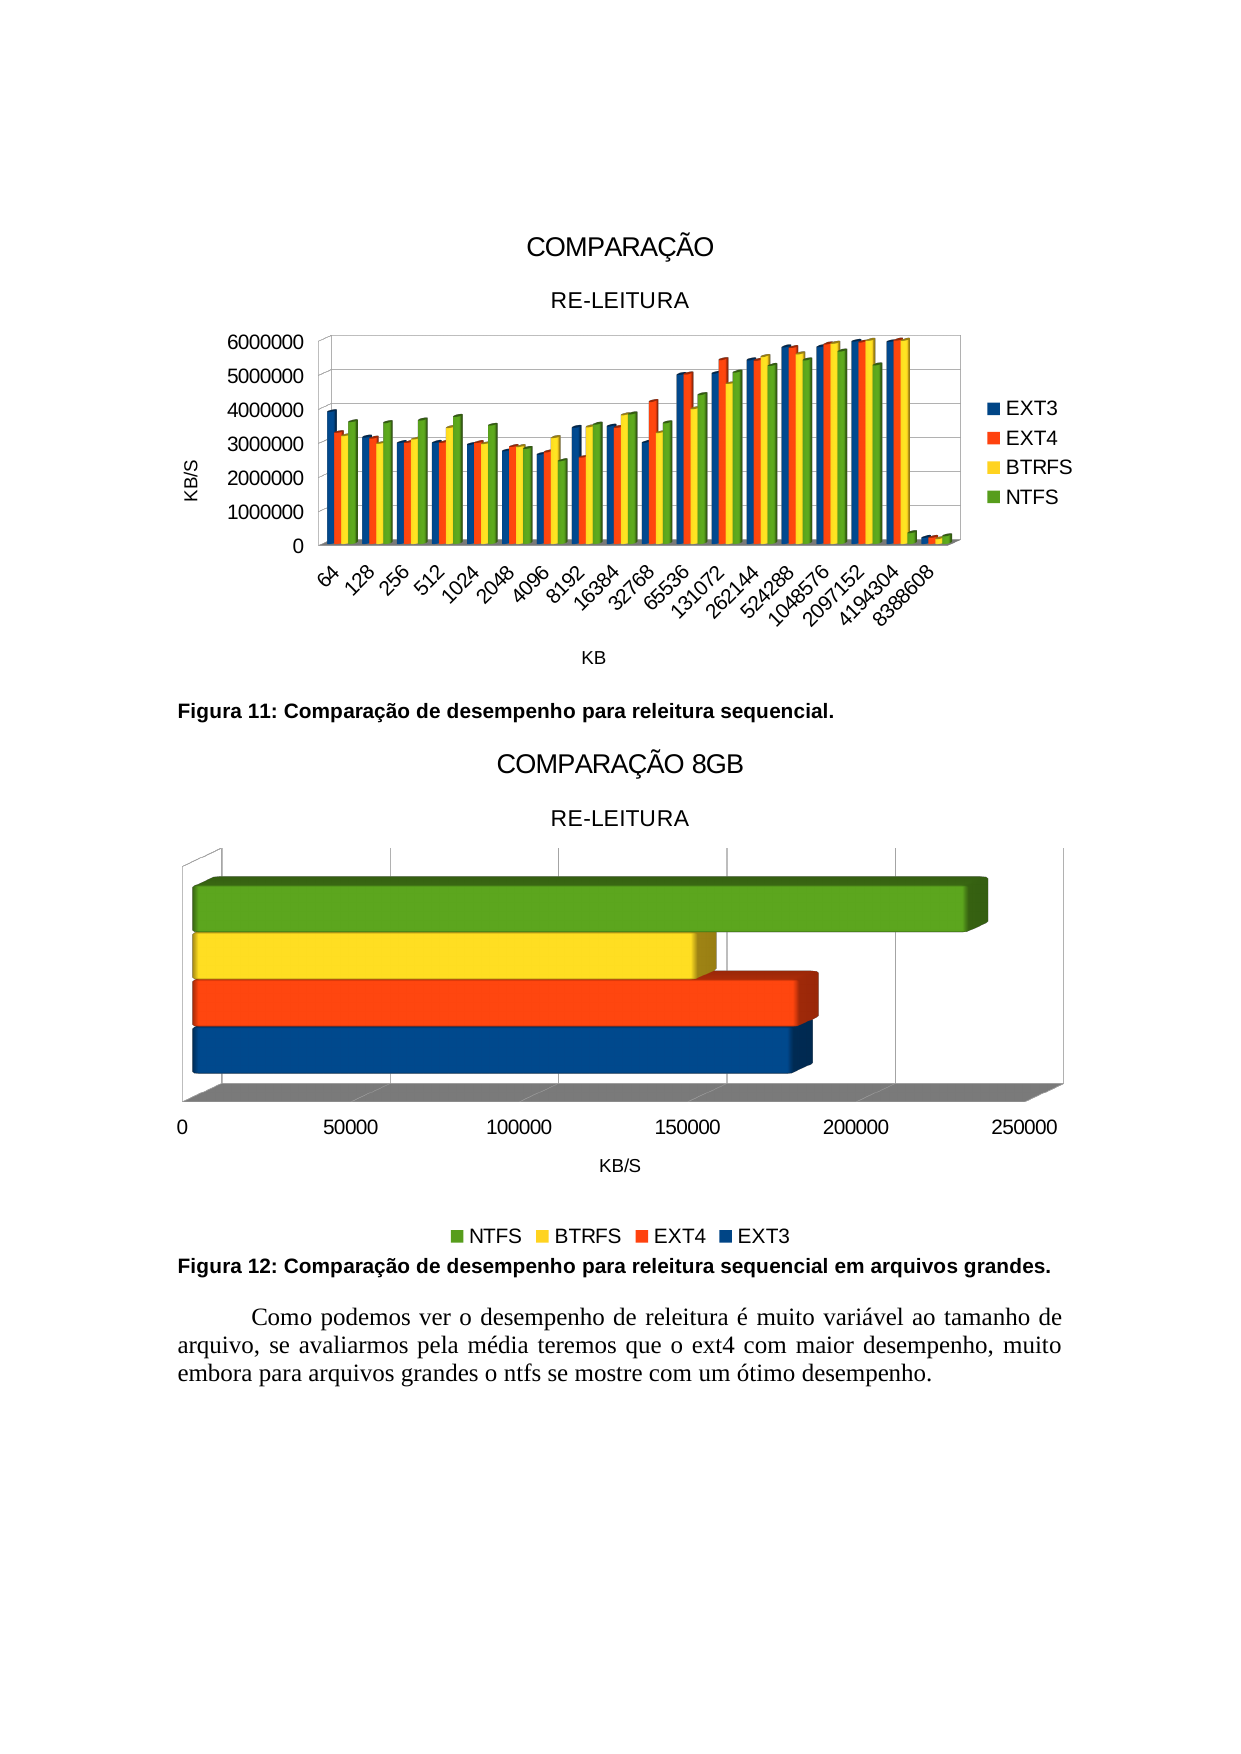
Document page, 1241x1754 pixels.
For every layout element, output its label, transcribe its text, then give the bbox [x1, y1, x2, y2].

text Como podemos ver o desempenho de releitura é muito variável ao tamanho de arquivo, se avaliarmos pela média teremos que o ext4 com maior desempenho, muito embora para arquivos grandes o ntfs se mostre com um ótimo desempenho. [177, 1303, 1063, 1387]
text Figura 11: Comparação de desempenho para releitura sequencial. [177, 700, 1063, 722]
text Figura 12: Comparação de desempenho para releitura sequencial em arquivos grandes. [177, 1255, 1063, 1278]
